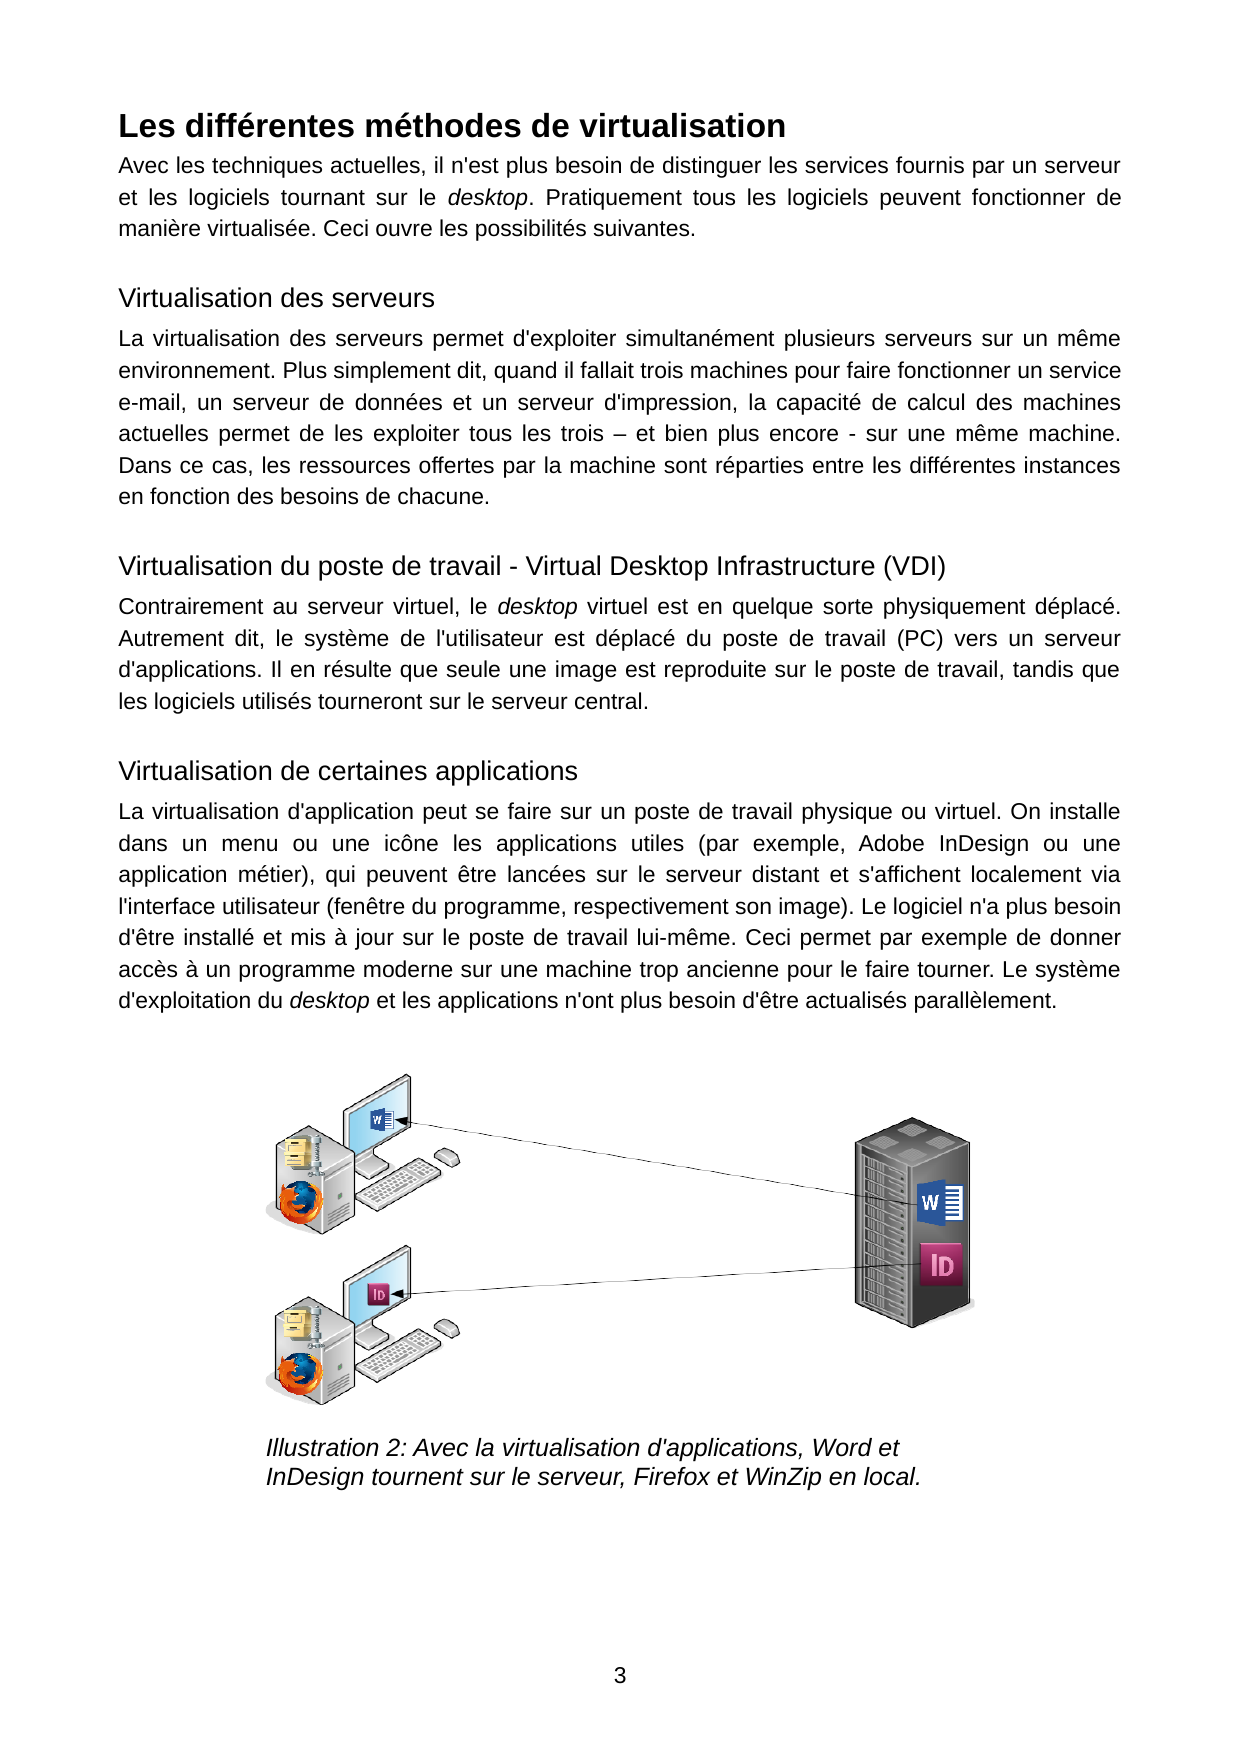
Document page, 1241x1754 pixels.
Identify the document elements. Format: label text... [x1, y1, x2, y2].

picture [265, 1073, 975, 1405]
text La virtualisation d'application peut se faire sur un poste de travail physique ou virtuel. On installe dans un menu ou une icône les applications utiles (par exemple, Adobe InDesign ou une application métier), qui peuvent être lancées sur le serveur distant et s'affichent localement via l'interface utilisateur (fenêtre du programme, respectivement son image). Le logiciel n'a plus besoin d'être installé et mis à jour sur le poste de travail lui-même. Ceci permet par exemple de donner accès à un programme moderne sur une machine trop ancienne pour le faire tourner. Le système d'exploitation du desktop et les applications n'ont plus besoin d'être actualisés parallèlement. [118, 798, 1122, 1014]
subtitle Les différentes méthodes de virtualisation [118, 106, 1122, 145]
subtitle Virtualisation du poste de travail - Virtual Desktop Infrastructure (VDI) [118, 550, 1122, 581]
subtitle Virtualisation des serveurs [118, 282, 1122, 314]
text La virtualisation des serveurs permet d'exploiter simultanément plusieurs serveurs sur un même environnement. Plus simplement dit, quand il fallait trois machines pour faire fonctionner un service e-mail, un serveur de données et un serveur d'impression, la capacité de calcul des machines actuelles permet de les exploiter tous les trois – et bien plus encore - sur une même machine. Dans ce cas, les ressources offertes par la machine sont réparties entre les différentes instances en fonction des besoins de chacune. [118, 325, 1122, 509]
text Avec les techniques actuelles, il n'est plus besoin de distinguer les services fournis par un serveur et les logiciels tournant sur le desktop. Pratiquement tous les logiciels peuvent fonctionner de manière virtualisée. Ceci ouvre les possibilités suivantes. [118, 152, 1122, 242]
text Illustration 2: Avec la virtualisation d'applications, Word et InDesign tournent sur le serveur, Firefox et WinZip en local. [266, 1433, 975, 1490]
subtitle Virtualisation de certaines applications [118, 755, 1122, 786]
text Contrairement au serveur virtuel, le desktop virtuel est en quelque sorte physiquement déplacé. Autrement dit, le système de l'utilisateur est déplacé du poste de travail (PC) vers un serveur d'applications. Il en résulte que seule une image est reproduite sur le poste de travail, tandis que les logiciels utilisés tourneront sur le serveur central. [118, 593, 1122, 714]
